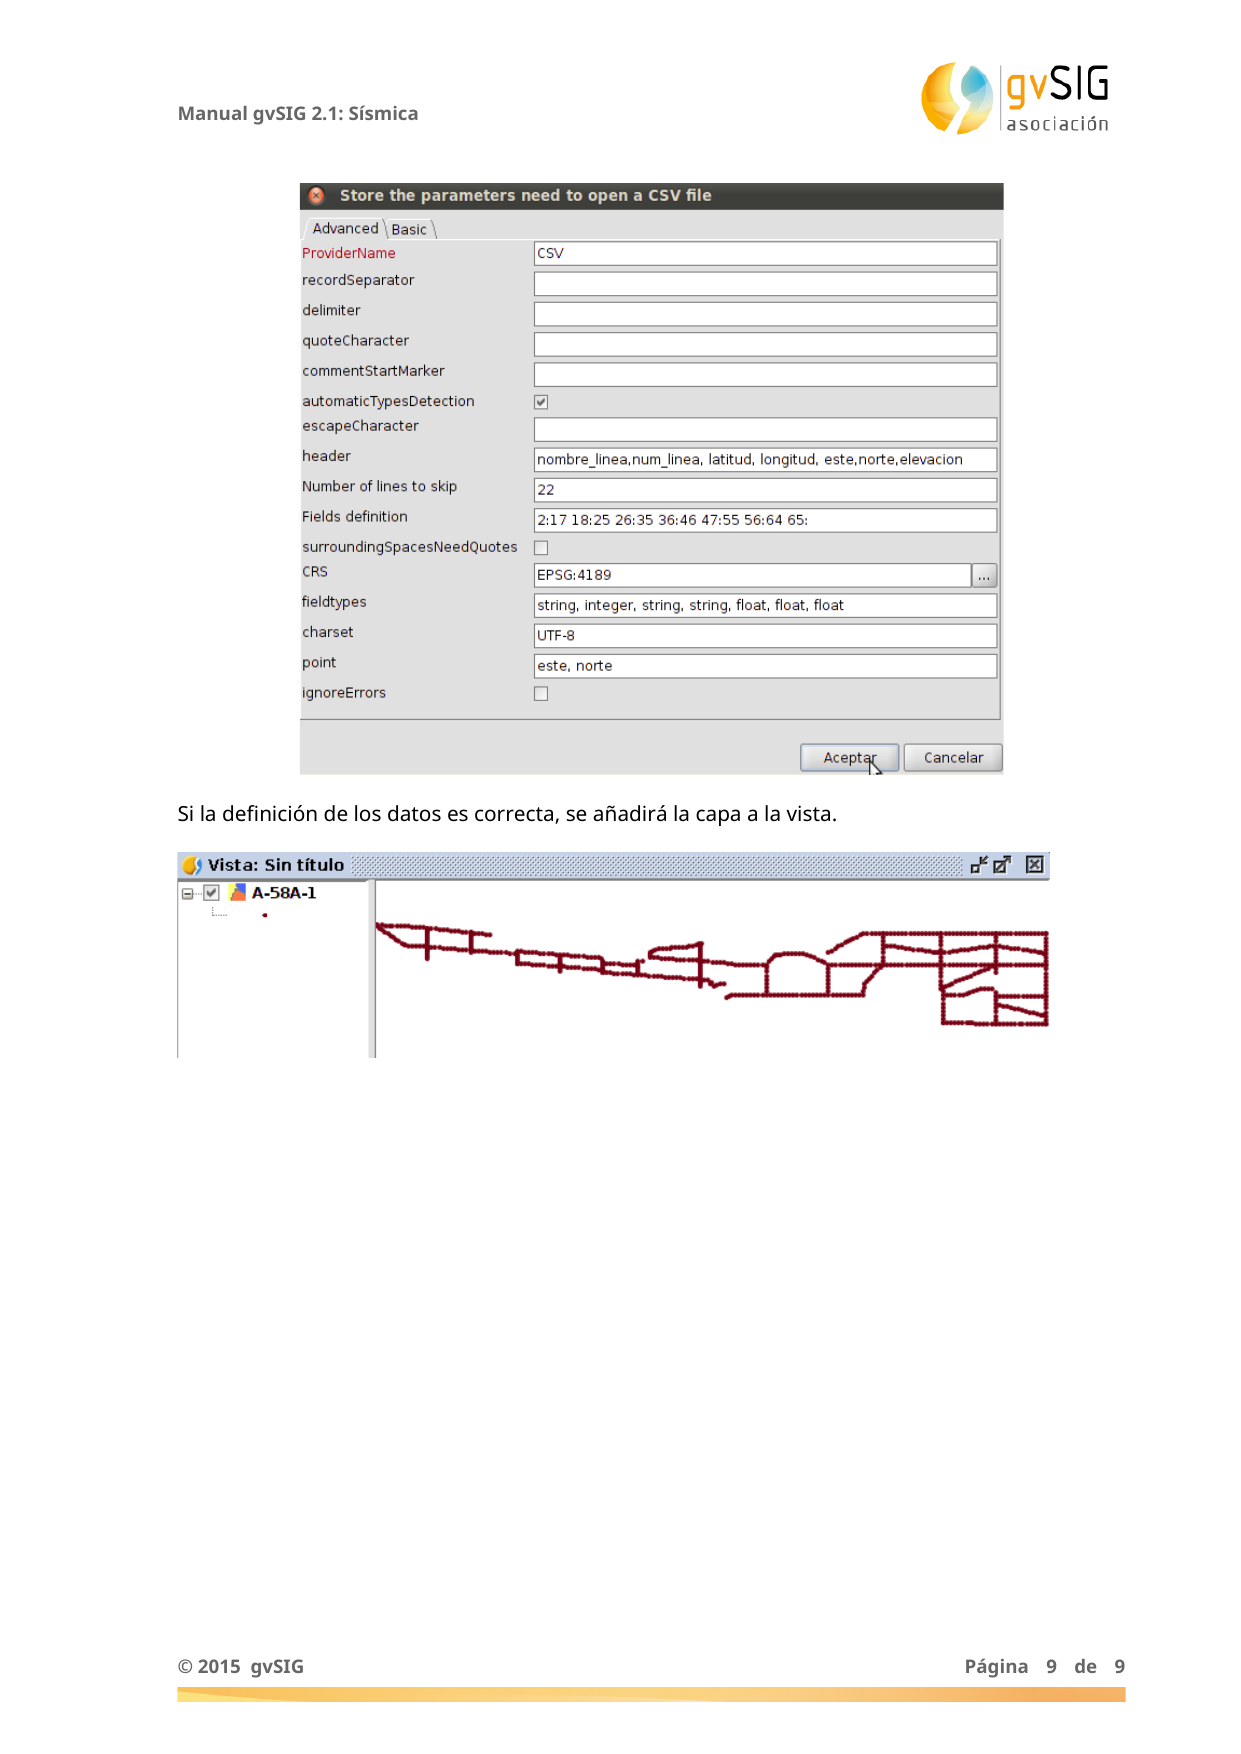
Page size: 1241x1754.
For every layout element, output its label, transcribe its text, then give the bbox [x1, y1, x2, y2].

picture [177, 852, 1050, 1058]
picture [902, 47, 1122, 148]
picture [177, 1687, 1126, 1702]
text Si la definición de los datos es correcta, se añadirá la capa a la vista. [177, 799, 1125, 828]
picture [299, 183, 1004, 775]
